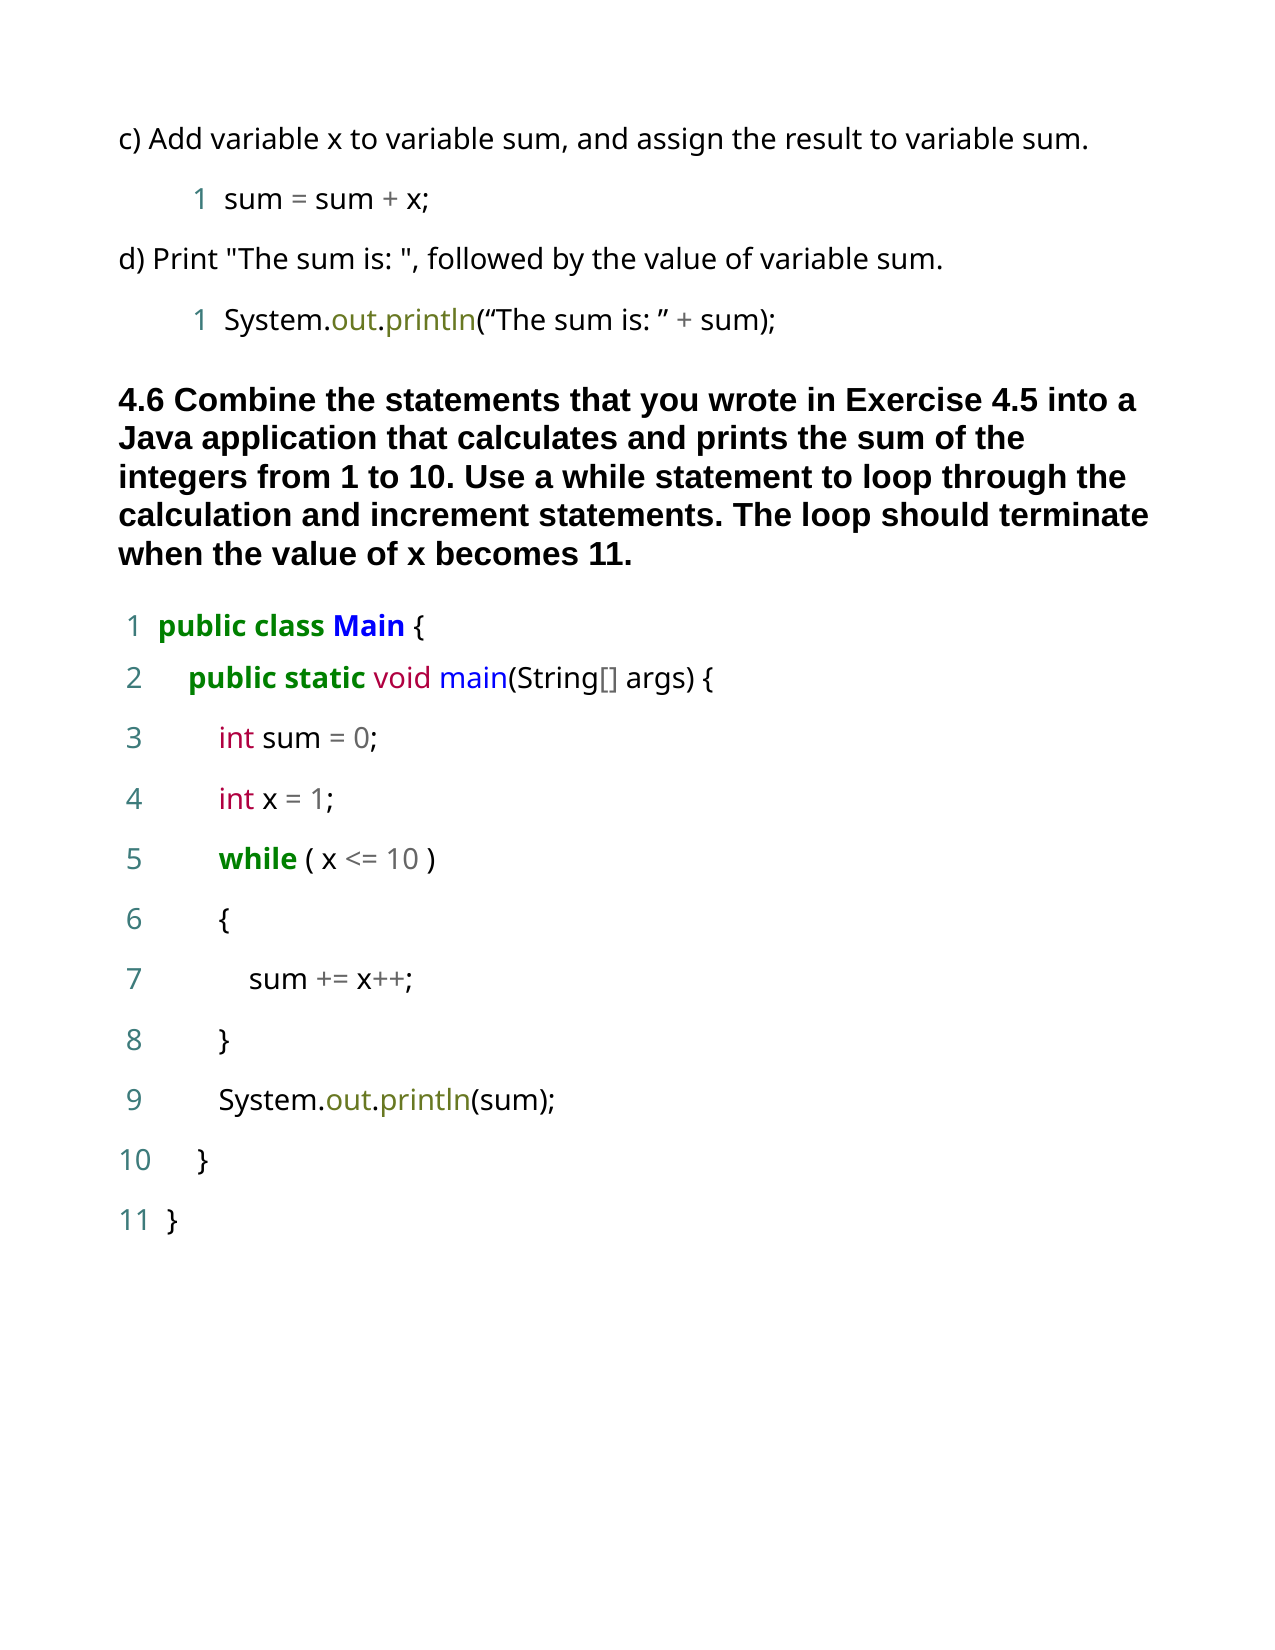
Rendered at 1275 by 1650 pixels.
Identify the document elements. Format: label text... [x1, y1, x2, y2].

text 1 sum = sum + x; [118, 178, 1157, 218]
subtitle 1 public class Main { [118, 605, 1157, 645]
text 5 while ( x <= 10 ) [118, 838, 1157, 878]
subtitle 4.6 Combine the statements that you wrote in Exercise 4.5 into a Java application that calculates and prints the sum of the integers from 1 to 10. Use a while statement to loop through the calculation and increment statements. The loop should terminate when the value of x becomes 11. [118, 380, 1157, 572]
text 7 sum += x++; [118, 958, 1157, 998]
text 4 int x = 1; [118, 778, 1157, 818]
text c) Add variable x to variable sum, and assign the result to variable sum. [118, 118, 1157, 158]
text 8 } [118, 1019, 1157, 1058]
text 10 } [118, 1139, 1157, 1179]
text d) Print "The sum is: ", followed by the value of variable sum. [118, 238, 1157, 278]
text 2 public static void main(String[] args) { [118, 657, 1157, 697]
text 6 { [118, 898, 1157, 938]
text 9 System.out.println(sum); [118, 1079, 1157, 1119]
text 3 int sum = 0; [118, 718, 1157, 757]
text 11 } [118, 1199, 1157, 1239]
text 1 System.out.println(“The sum is: ” + sum); [118, 299, 1157, 338]
